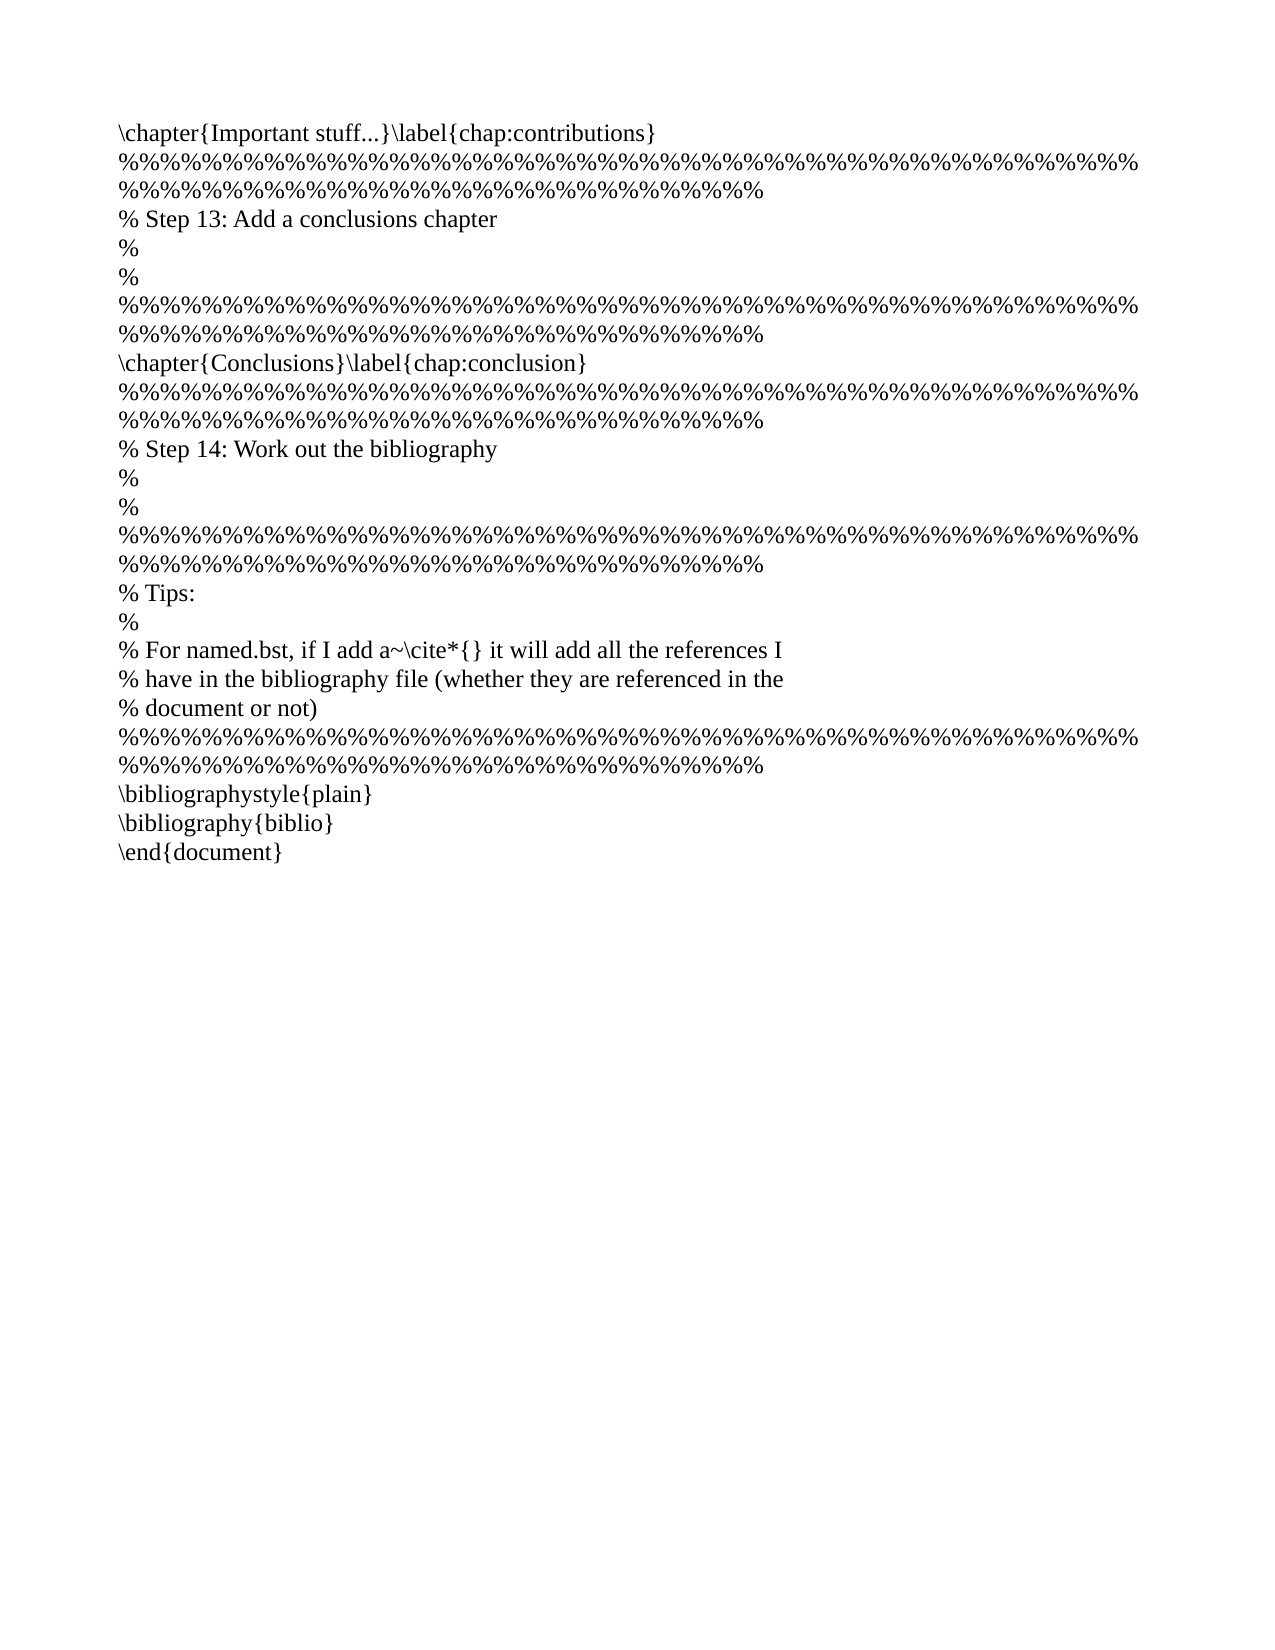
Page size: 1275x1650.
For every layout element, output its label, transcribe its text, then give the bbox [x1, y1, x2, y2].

text %%%%%%%%%%%%%%%%%%%%%%%%%%%%%%%%%%%%%%%%%%%%%%%%%%%%%%%%%%%%%%%%%%%%%%%%%%%%%%%% [118, 722, 1157, 779]
text % have in the bibliography file (whether they are referenced in the [118, 664, 1157, 693]
text % [118, 463, 1157, 492]
text \bibliographystyle{plain} [118, 779, 1157, 808]
text % Tips: [118, 578, 1157, 607]
text \chapter{Conclusions}\label{chap:conclusion} [118, 348, 1157, 377]
text % [118, 492, 1157, 521]
text % [118, 233, 1157, 262]
text %%%%%%%%%%%%%%%%%%%%%%%%%%%%%%%%%%%%%%%%%%%%%%%%%%%%%%%%%%%%%%%%%%%%%%%%%%%%%%%% [118, 521, 1157, 578]
text % [118, 262, 1157, 291]
text %%%%%%%%%%%%%%%%%%%%%%%%%%%%%%%%%%%%%%%%%%%%%%%%%%%%%%%%%%%%%%%%%%%%%%%%%%%%%%%% [118, 291, 1157, 348]
text % [118, 607, 1157, 636]
text \end{document} [118, 837, 1157, 866]
text % document or not) [118, 693, 1157, 722]
text \bibliography{biblio} [118, 808, 1157, 837]
text \chapter{Important stuff...}\label{chap:contributions} [118, 118, 1157, 147]
text %%%%%%%%%%%%%%%%%%%%%%%%%%%%%%%%%%%%%%%%%%%%%%%%%%%%%%%%%%%%%%%%%%%%%%%%%%%%%%%% [118, 147, 1157, 204]
text % Step 14: Work out the bibliography [118, 434, 1157, 463]
text % For named.bst, if I add a~\cite*{} it will add all the references I [118, 636, 1157, 664]
text %%%%%%%%%%%%%%%%%%%%%%%%%%%%%%%%%%%%%%%%%%%%%%%%%%%%%%%%%%%%%%%%%%%%%%%%%%%%%%%% [118, 377, 1157, 434]
text % Step 13: Add a conclusions chapter [118, 204, 1157, 233]
